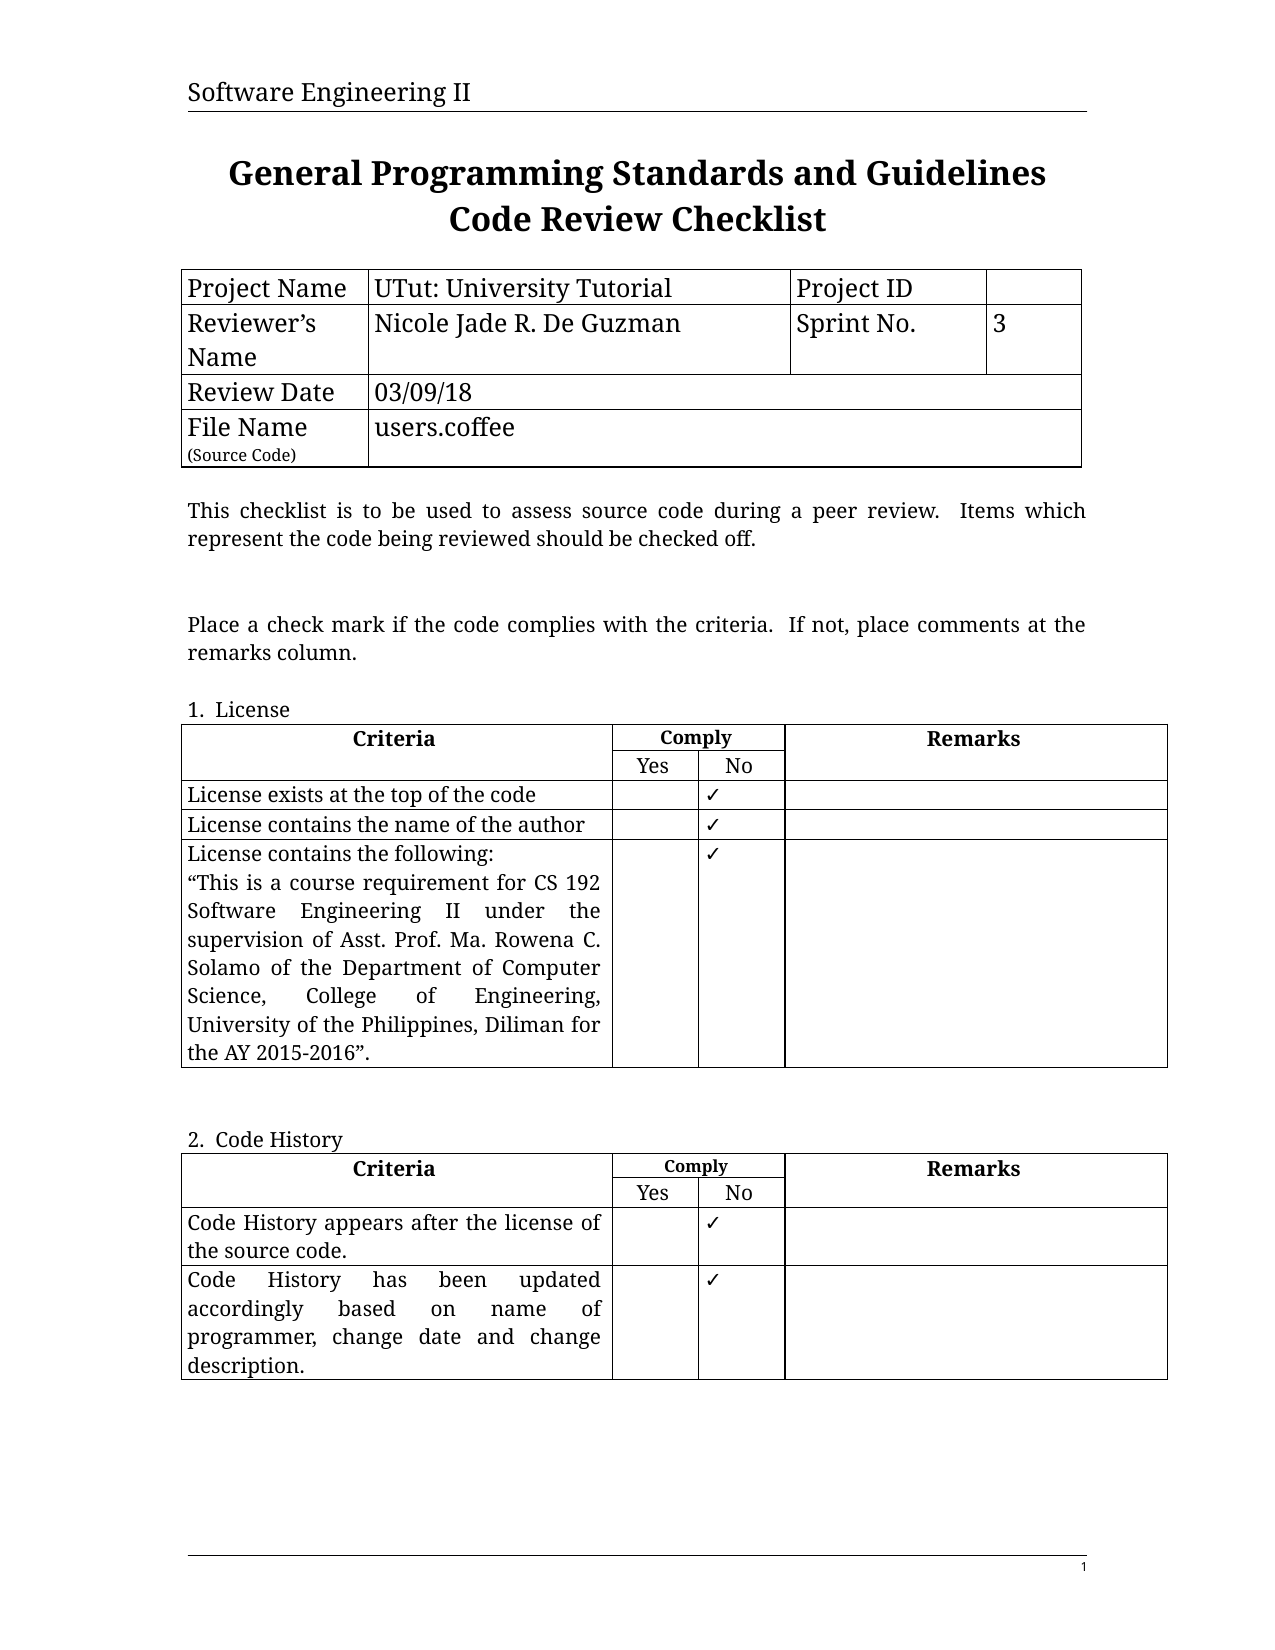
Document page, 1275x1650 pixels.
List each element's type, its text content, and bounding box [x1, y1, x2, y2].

table_cell ✓ [699, 781, 704, 809]
text 1. License [187, 695, 1087, 723]
table_cell [786, 810, 791, 838]
table_cell No [774, 1178, 784, 1207]
table_cell [1156, 810, 1167, 838]
table_cell ✓ [774, 781, 784, 809]
table_cell [786, 840, 1167, 1067]
table_cell Yes [687, 751, 698, 779]
table_header Project Name [357, 270, 368, 304]
table_cell ✓ [699, 810, 704, 838]
table_cell users.coffee [369, 410, 1081, 466]
table_cell Yes [687, 1178, 698, 1207]
table_cell Yes [613, 751, 618, 779]
table_cell ✓ [699, 840, 784, 1067]
table_cell Reviewer’s Name [182, 305, 187, 373]
table_header [987, 270, 992, 304]
table_cell 3 [987, 305, 1081, 373]
text 2. Code History [187, 1125, 1087, 1153]
table_cell [613, 840, 698, 1067]
table_cell Reviewer’s Name [357, 305, 368, 373]
table_header Remarks [786, 725, 1167, 779]
table_header Comply [613, 725, 618, 750]
table_cell [613, 781, 618, 809]
table_cell Review Date [357, 375, 368, 409]
table_header [1070, 270, 1081, 304]
table_header Comply [774, 1154, 784, 1177]
table_cell [786, 1208, 1167, 1264]
table_header Project ID [976, 270, 986, 304]
table_cell [1156, 781, 1167, 809]
table_header Criteria [182, 725, 612, 779]
table_cell ✓ [774, 810, 784, 838]
table_cell No [699, 1178, 704, 1207]
table_cell [613, 1266, 698, 1379]
table_header Remarks [786, 1154, 1167, 1207]
table_header Comply [774, 725, 784, 750]
text General Programming Standards and Guidelines Code Review Checklist [187, 150, 1087, 241]
table_cell No [699, 751, 704, 779]
table_cell [613, 810, 618, 838]
table_cell Nicole Jade R. De Guzman [369, 305, 790, 373]
table_cell [786, 781, 791, 809]
table_cell [786, 1266, 1167, 1379]
table_cell File Name (Source Code) [357, 410, 368, 466]
table_cell Yes [613, 1178, 618, 1207]
table_cell [687, 810, 698, 838]
table_cell Sprint No. [791, 305, 986, 373]
table_cell [687, 781, 698, 809]
table_cell ✓ [699, 1266, 784, 1379]
table_cell 03/09/18 [1070, 375, 1081, 409]
text This checklist is to be used to assess source code during a peer review. Items which represent the code being reviewed should be checked off. [187, 496, 1087, 553]
table_cell ✓ [699, 1208, 784, 1264]
table_cell [613, 1208, 698, 1264]
text Place a check mark if the code complies with the criteria. If not, place comments at the remarks column. [187, 610, 1087, 667]
table_cell No [774, 751, 784, 779]
table_header Criteria [182, 1154, 612, 1207]
table_cell 03/09/18 [369, 375, 374, 409]
